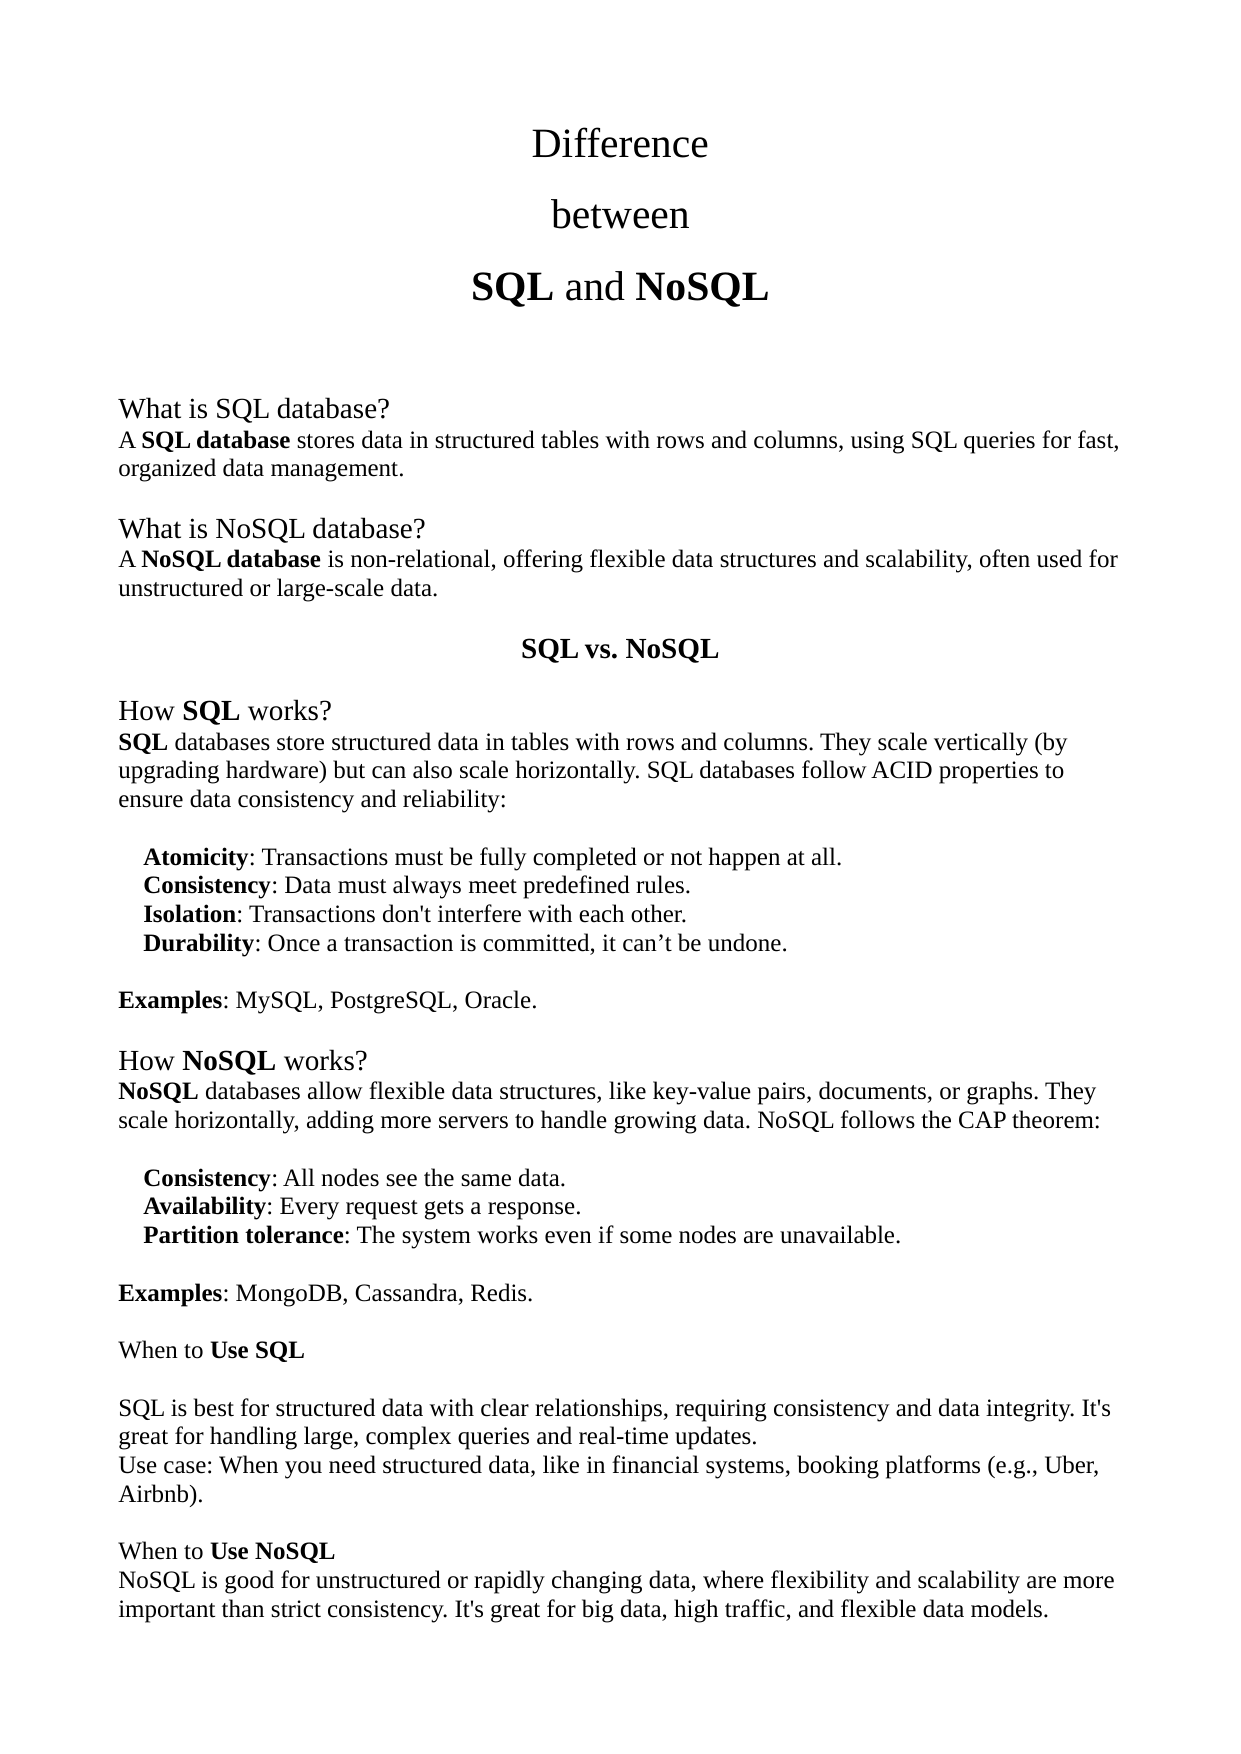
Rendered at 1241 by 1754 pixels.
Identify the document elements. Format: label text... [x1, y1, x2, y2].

text Partition tolerance: The system works even if some nodes are unavailable. [118, 1220, 1122, 1249]
text How NoSQL works? [118, 1043, 1122, 1076]
text SQL vs. NoSQL [118, 631, 1122, 664]
text Use case: When you need structured data, like in financial systems, booking platforms (e.g., Uber, Airbnb). [118, 1450, 1122, 1508]
text A SQL database stores data in structured tables with rows and columns, using SQL queries for fast, organized data management. [118, 425, 1122, 482]
text SQL is best for structured data with clear relationships, requiring consistency and data integrity. It's great for handling large, complex queries and real-time updates. [118, 1393, 1122, 1450]
text Examples: MongoDB, Cassandra, Redis. [118, 1278, 1122, 1306]
text Consistency: All nodes see the same data. [118, 1163, 1122, 1191]
text NoSQL databases allow flexible data structures, like key-value pairs, documents, or graphs. They scale horizontally, adding more servers to handle growing data. NoSQL follows the CAP theorem: [118, 1076, 1122, 1134]
text How SQL works? [118, 693, 1122, 727]
text between [118, 190, 1122, 238]
text SQL and NoSQL [118, 262, 1122, 310]
text Isolation: Transactions don't interfere with each other. [118, 899, 1122, 928]
text What is NoSQL database? [118, 511, 1122, 544]
text Availability: Every request gets a response. [118, 1191, 1122, 1220]
text Consistency: Data must always meet predefined rules. [118, 870, 1122, 899]
text SQL databases store structured data in tables with rows and columns. They scale vertically (by upgrading hardware) but can also scale horizontally. SQL databases follow ACID properties to ensure data consistency and reliability: [118, 727, 1122, 813]
text When to Use SQL [118, 1335, 1122, 1364]
text A NoSQL database is non-relational, offering flexible data structures and scalability, often used for unstructured or large-scale data. [118, 544, 1122, 602]
text When to Use NoSQL [118, 1536, 1122, 1565]
text Examples: MySQL, PostgreSQL, Oracle. [118, 985, 1122, 1014]
text NoSQL is good for unstructured or rapidly changing data, where flexibility and scalability are more important than strict consistency. It's great for big data, high traffic, and flexible data models. [118, 1565, 1122, 1623]
text Durability: Once a transaction is committed, it can’t be undone. [118, 928, 1122, 957]
text What is SQL database? [118, 391, 1122, 425]
text Difference [118, 118, 1122, 166]
text Atomicity: Transactions must be fully completed or not happen at all. [118, 842, 1122, 870]
